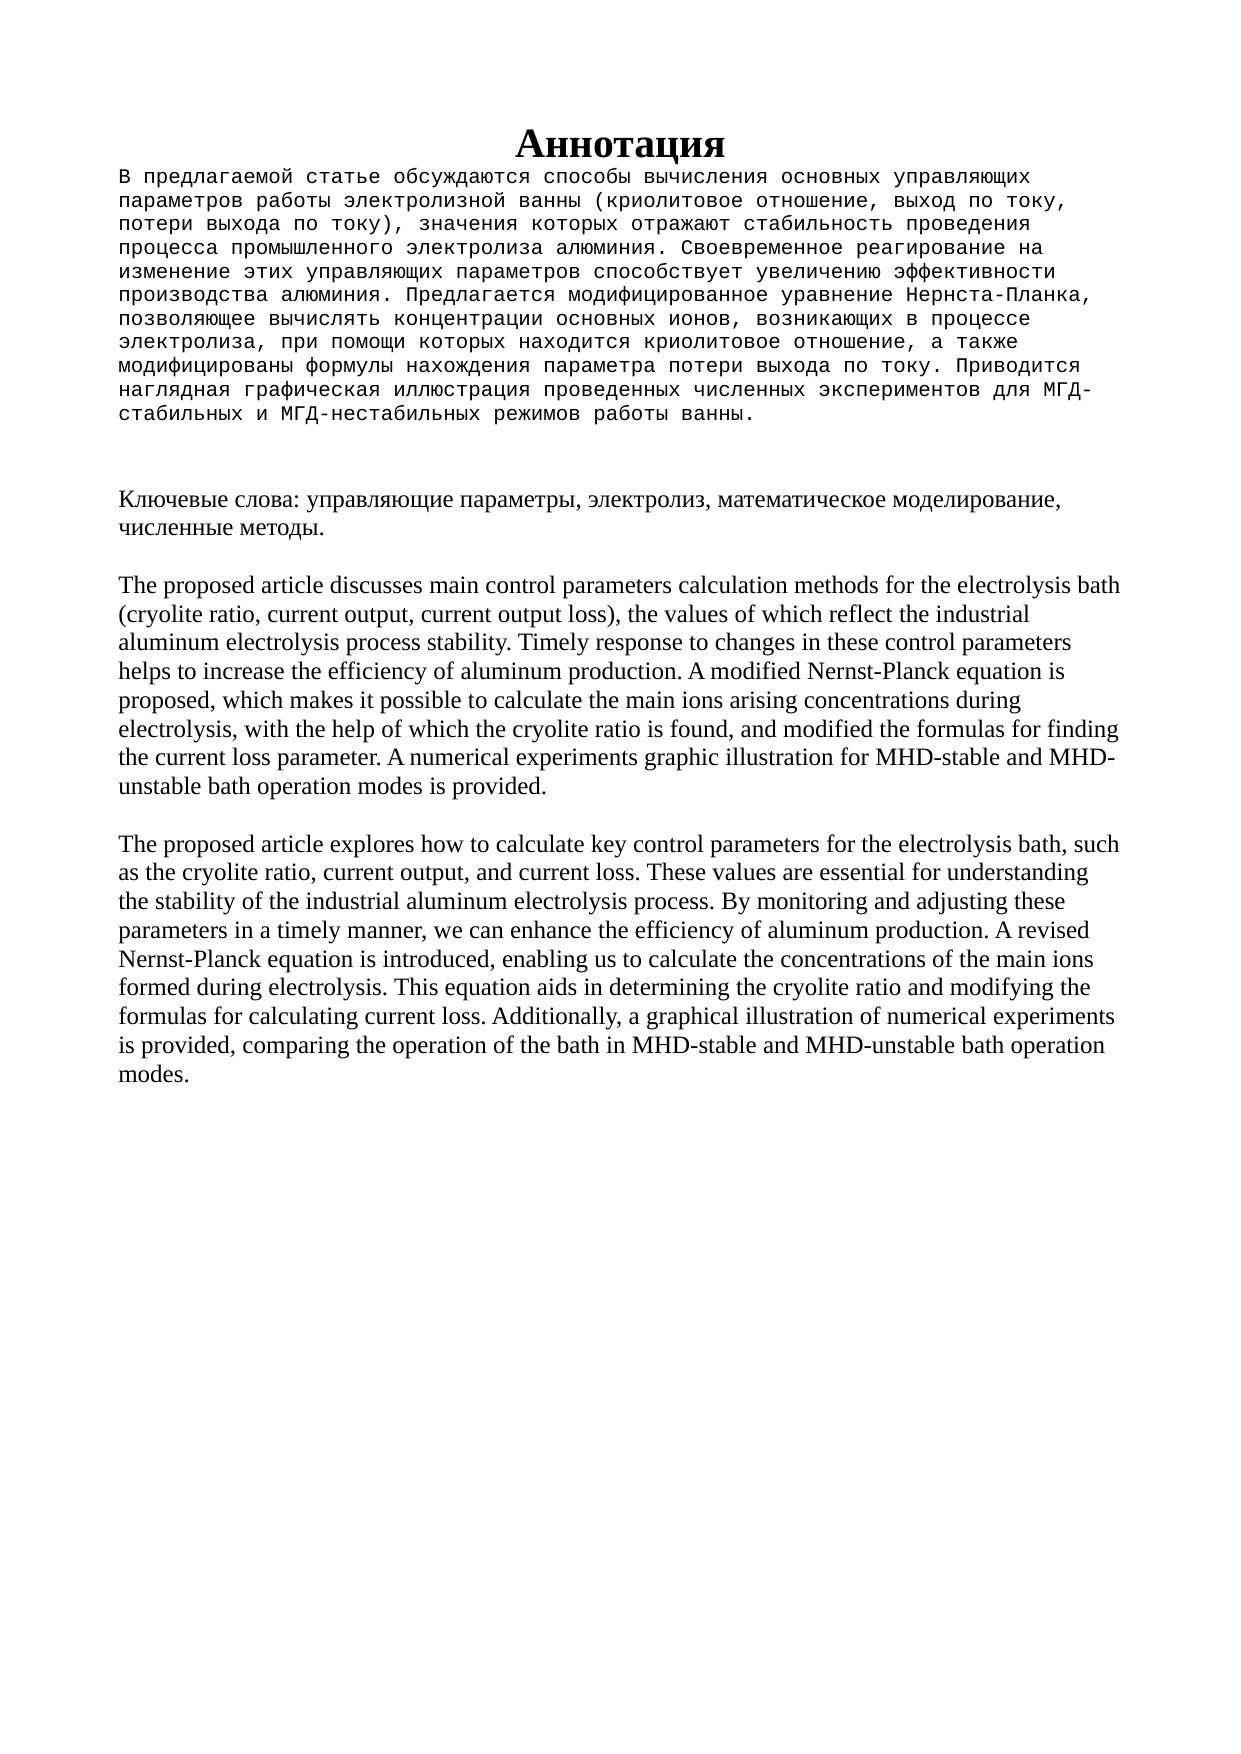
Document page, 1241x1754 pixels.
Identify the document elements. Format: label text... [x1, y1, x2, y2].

text В предлагаемой статье обсуждаются способы вычисления основных управляющих параметров работы электролизной ванны (криолитовое отношение, выход по току, потери выхода по току), значения которых отражают стабильность проведения процесса промышленного электролиза алюминия. Своевременное реагирование на изменение этих управляющих параметров способствует увеличению эффективности производства алюминия. Предлагается модифицированное уравнение Нернста-Планка, позволяющее вычислять концентрации основных ионов, возникающих в процессе электролиза, при помощи которых находится криолитовое отношение, а также модифицированы формулы нахождения параметра потери выхода по току. Приводится наглядная графическая иллюстрация проведенных численных экспериментов для МГД-стабильных и МГД-нестабильных режимов работы ванны. [118, 166, 1122, 426]
text The proposed article explores how to calculate key control parameters for the electrolysis bath, such as the cryolite ratio, current output, and current loss. These values are essential for understanding the stability of the industrial aluminum electrolysis process. By monitoring and adjusting these parameters in a timely manner, we can enhance the efficiency of aluminum production. A revised Nernst-Planck equation is introduced, enabling us to calculate the concentrations of the main ions formed during electrolysis. This equation aids in determining the cryolite ratio and modifying the formulas for calculating current loss. Additionally, a graphical illustration of numerical experiments is provided, comparing the operation of the bath in MHD-stable and MHD-unstable bath operation modes. [118, 829, 1122, 1087]
text Аннотация [118, 118, 1122, 166]
text Ключевые слова: управляющие параметры, электролиз, математическое моделирование, численные методы. [118, 484, 1122, 541]
text The proposed article discusses main control parameters calculation methods for the electrolysis bath (cryolite ratio, current output, current output loss), the values of which reflect the industrial aluminum electrolysis process stability. Timely response to changes in these control parameters helps to increase the efficiency of aluminum production. A modified Nernst-Planck equation is proposed, which makes it possible to calculate the main ions arising concentrations during electrolysis, with the help of which the cryolite ratio is found, and modified the formulas for finding the current loss parameter. A numerical experiments graphic illustration for MHD-stable and MHD-unstable bath operation modes is provided. [118, 570, 1122, 800]
